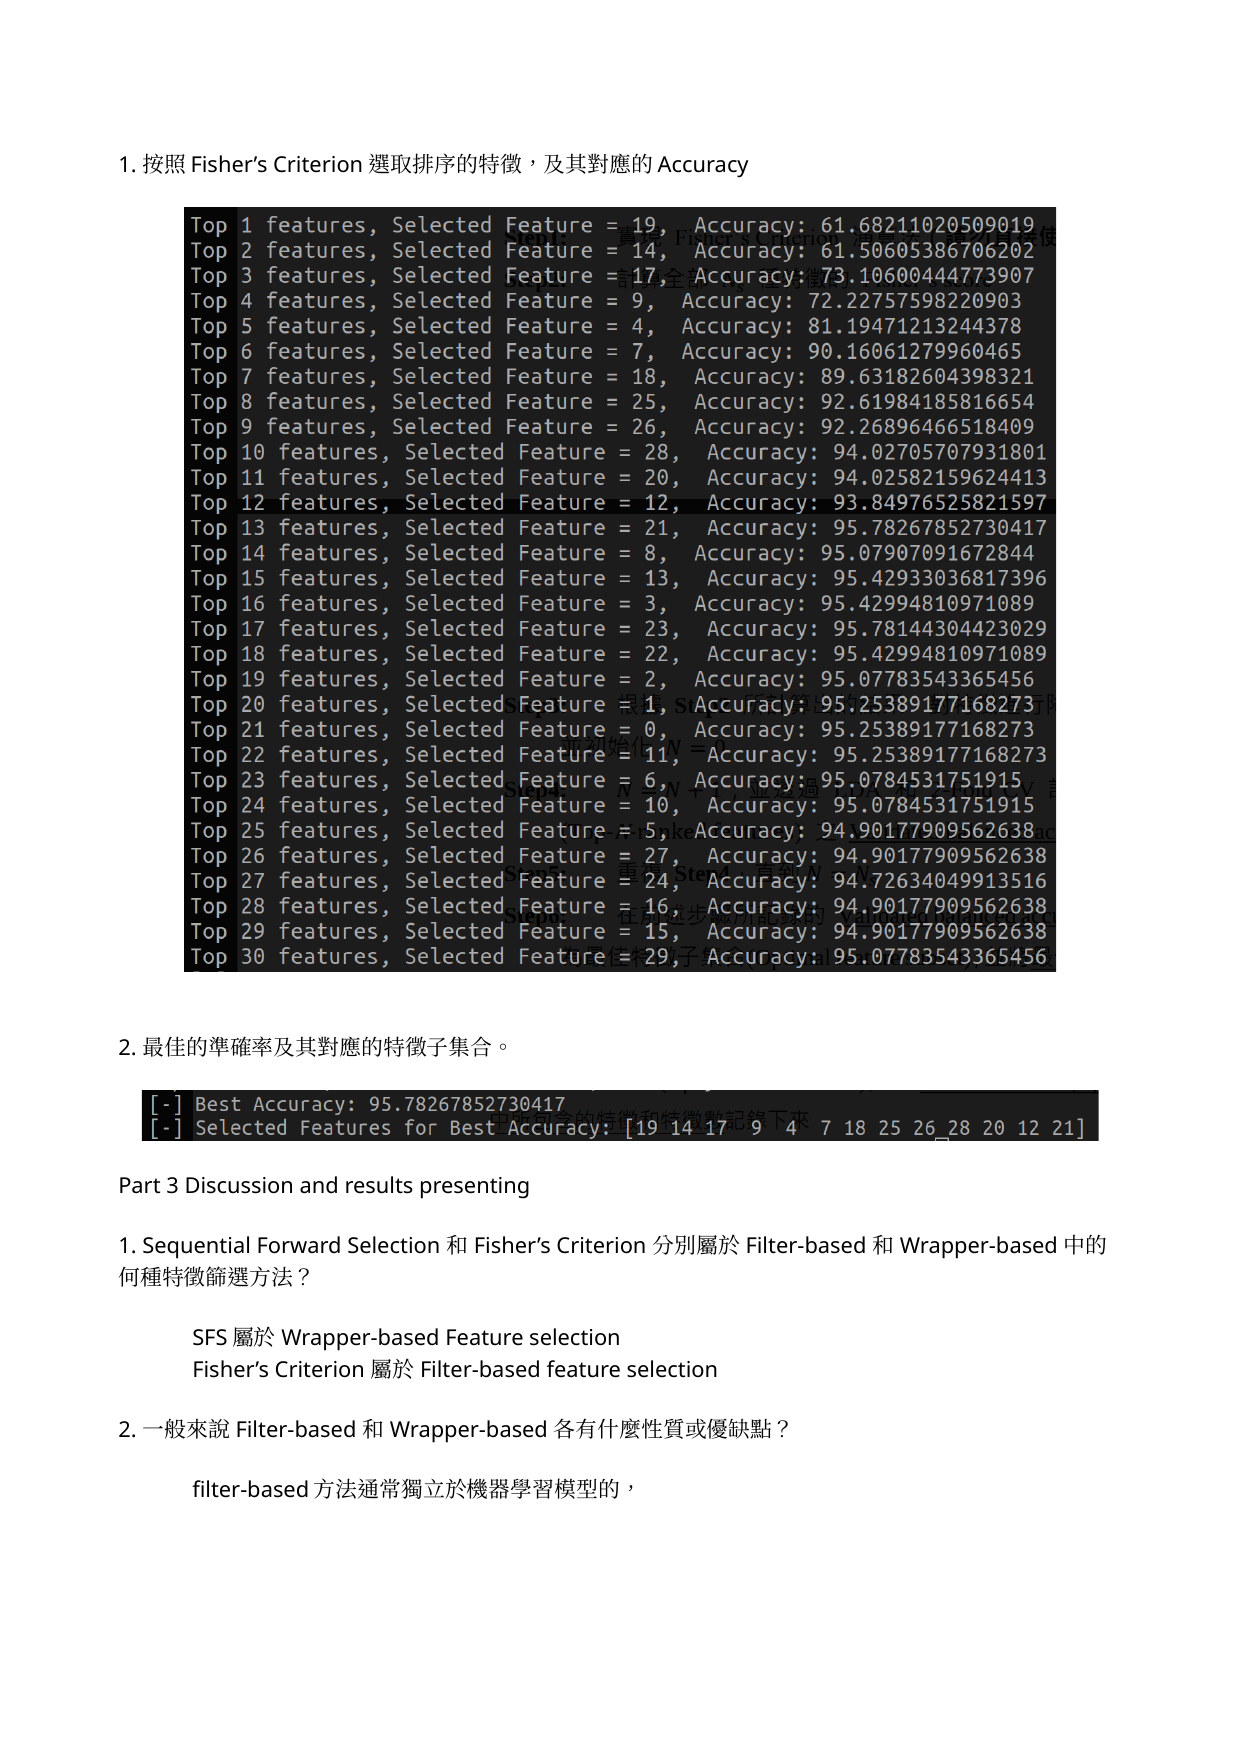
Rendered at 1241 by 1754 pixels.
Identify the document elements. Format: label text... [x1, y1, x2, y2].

text 1. Sequential Forward Selection 和 Fisher’s Criterion 分別屬於 Filter-based 和 Wrapper-based 中的何種特徵篩選方法？ [118, 1228, 1122, 1291]
text Fisher’s Criterion 屬於 Filter-based feature selection [118, 1352, 1122, 1383]
text 2. 最佳的準確率及其對應的特徵子集合。 [118, 1030, 1122, 1061]
picture [141, 1090, 1099, 1141]
text Part 3 Discussion and results presenting [118, 1170, 1122, 1200]
text 1. 按照Fisher’s Criterion 選取排序的特徵，及其對應的Accuracy [118, 147, 1122, 178]
text 2. 一般來說 Filter-based 和 Wrapper-based 各有什麼性質或優缺點？ [118, 1412, 1122, 1444]
text SFS屬於 Wrapper-based Feature selection [118, 1320, 1122, 1352]
picture [184, 207, 1057, 972]
text filter-based方法通常獨立於機器學習模型的， [118, 1472, 1122, 1504]
